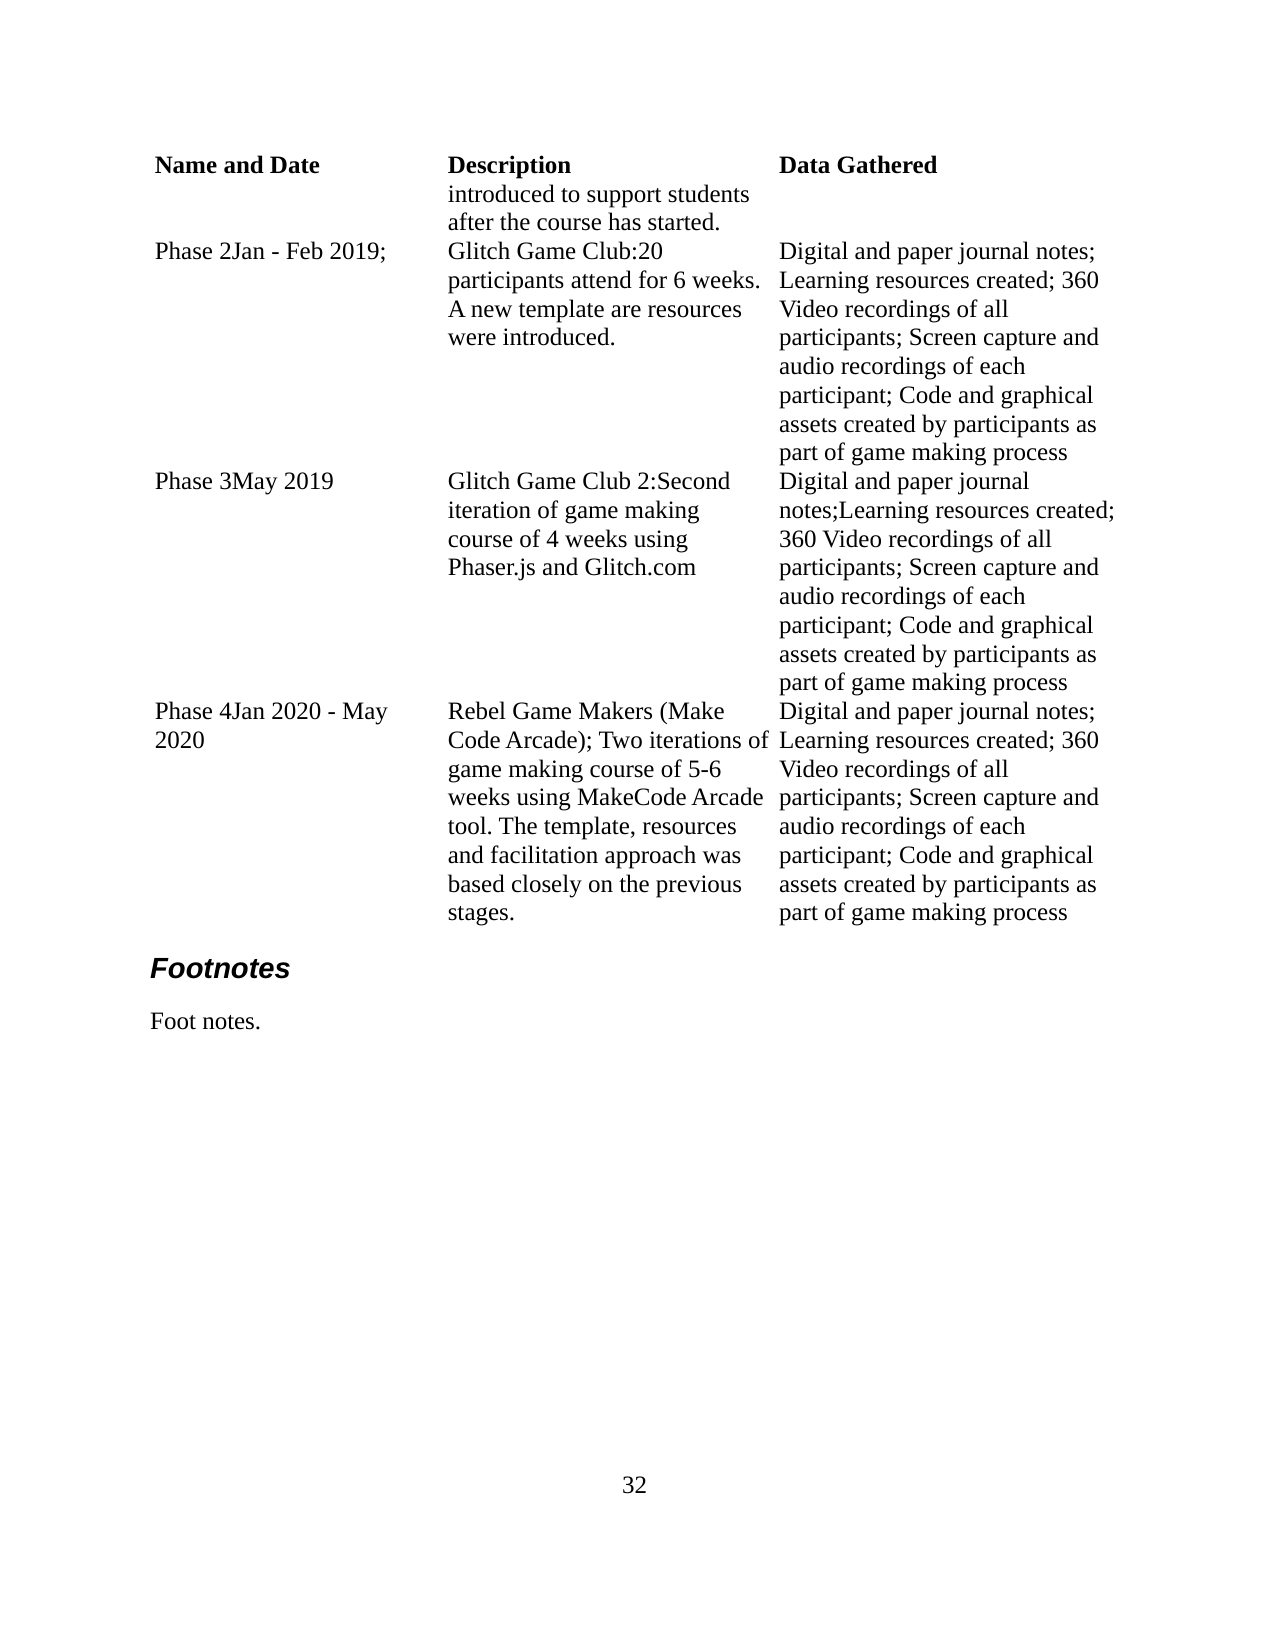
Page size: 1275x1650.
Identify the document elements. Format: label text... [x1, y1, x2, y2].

table_cell Phase 3May 2019 [150, 466, 443, 696]
table_cell Glitch Game Club 2:Second iteration of game making course of 4 weeks using Phaser.js and Glitch.com [443, 466, 774, 696]
table_cell Digital and paper journal notes;Learning resources created; 360 Video recordings of all participants; Screen capture and audio recordings of each participant; Code and graphical assets created by participants as part of game making process [775, 466, 1125, 696]
table_cell [775, 179, 1125, 236]
table_header Data Gathered [775, 150, 1125, 179]
table_cell Phase 2Jan - Feb 2019; [150, 236, 443, 466]
subtitle Footnotes [150, 951, 1125, 985]
table_cell Phase 4Jan 2020 - May 2020 [150, 696, 443, 926]
table_cell Digital and paper journal notes; Learning resources created; 360 Video recordings of all participants; Screen capture and audio recordings of each participant; Code and graphical assets created by participants as part of game making process [775, 696, 1125, 926]
table_header Description [443, 150, 774, 179]
table_cell Glitch Game Club:20 participants attend for 6 weeks. A new template are resources were introduced. [443, 236, 774, 466]
text Foot notes. [150, 1006, 1125, 1035]
table_cell Rebel Game Makers (Make Code Arcade); Two iterations of game making course of 5-6 weeks using MakeCode Arcade tool. The template, resources and facilitation approach was based closely on the previous stages. [443, 696, 774, 926]
table_cell introduced to support students after the course has started. [443, 179, 774, 236]
table_header Name and Date [150, 150, 443, 179]
table_cell Digital and paper journal notes; Learning resources created; 360 Video recordings of all participants; Screen capture and audio recordings of each participant; Code and graphical assets created by participants as part of game making process [775, 236, 1125, 466]
table_cell [150, 179, 443, 236]
